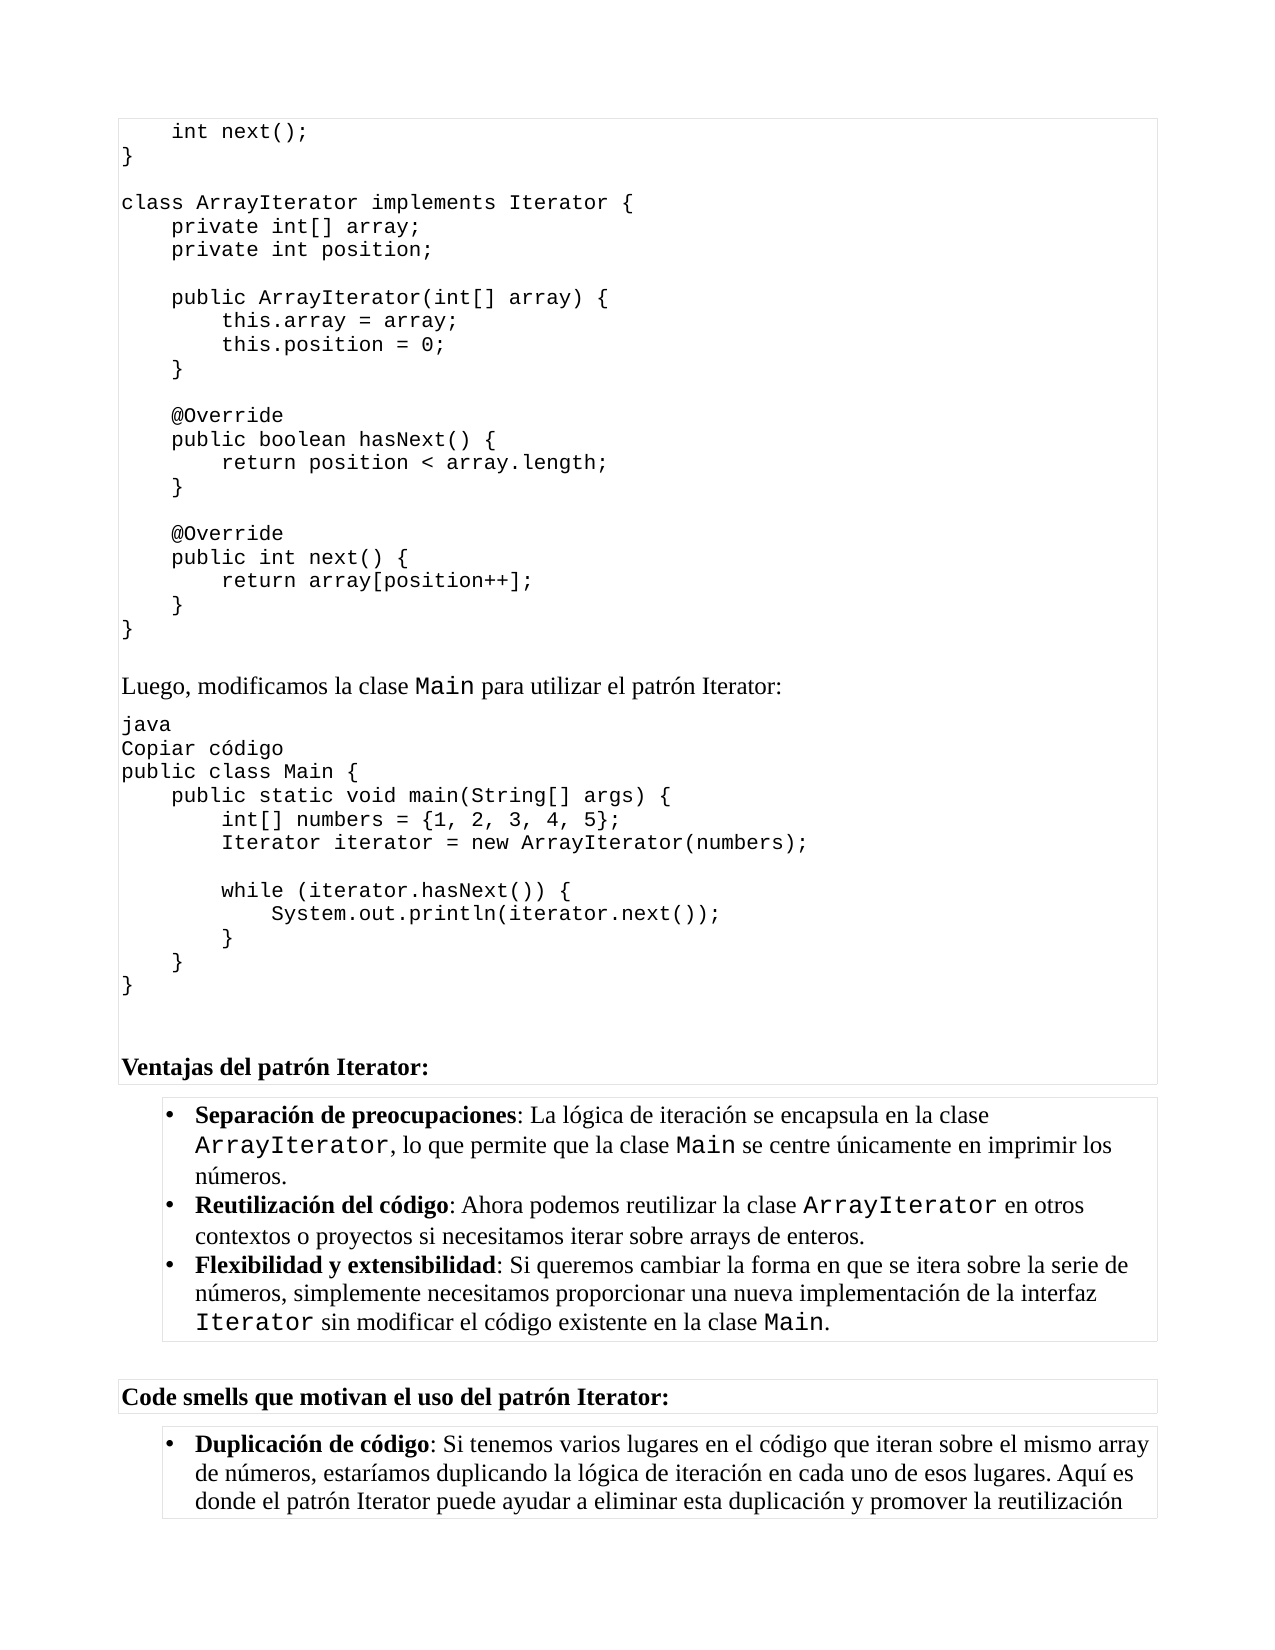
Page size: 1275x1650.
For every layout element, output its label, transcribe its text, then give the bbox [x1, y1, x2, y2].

text class ArrayIterator implements Iterator { [119, 189, 1157, 213]
text private int[] array; [119, 213, 1157, 236]
text Copiar código [119, 735, 1157, 758]
text public boolean hasNext() { [119, 426, 1157, 449]
text } [119, 948, 1157, 971]
list Separación de preocupaciones: La lógica de iteración se encapsula en la clase ArrayIterator, lo que permite que la clase Main se centre únicamente en imprimir los números. [163, 1098, 1157, 1187]
text this.position = 0; [119, 331, 1157, 354]
text java [119, 711, 1157, 735]
text return array[position++]; [119, 567, 1157, 591]
text System.out.println(iterator.next()); [119, 900, 1157, 924]
text private int position; [119, 236, 1157, 263]
text Iterator iterator = new ArrayIterator(numbers); [119, 829, 1157, 856]
text public class Main { [119, 758, 1157, 782]
text while (iterator.hasNext()) { [119, 877, 1157, 900]
text Luego, modificamos la clase Main para utilizar el patrón Iterator: [119, 668, 1157, 702]
text } [119, 142, 1157, 168]
text } [119, 615, 1157, 641]
text int next(); [119, 119, 1157, 142]
text } [119, 591, 1157, 615]
text public static void main(String[] args) { [119, 782, 1157, 806]
text public int next() { [119, 544, 1157, 567]
text } [119, 971, 1157, 998]
text public ArrayIterator(int[] array) { [119, 284, 1157, 307]
text } [119, 473, 1157, 499]
text this.array = array; [119, 307, 1157, 331]
text int[] numbers = {1, 2, 3, 4, 5}; [119, 806, 1157, 829]
list Duplicación de código: Si tenemos varios lugares en el código que iteran sobre el mismo array de números, estaríamos duplicando la lógica de iteración en cada uno de esos lugares. Aquí es donde el patrón Iterator puede ayudar a eliminar esta duplicación y promover la reutilización [163, 1427, 1157, 1518]
text } [119, 354, 1157, 381]
text } [119, 924, 1157, 948]
list Flexibilidad y extensibilidad: Si queremos cambiar la forma en que se itera sobre la serie de números, simplemente necesitamos proporcionar una nueva implementación de la interfaz Iterator sin modificar el código existente en la clase Main. [163, 1247, 1157, 1341]
list Reutilización del código: Ahora podemos reutilizar la clase ArrayIterator en otros contextos o proyectos si necesitamos iterar sobre arrays de enteros. [163, 1187, 1157, 1247]
text @Override [119, 520, 1157, 544]
text return position < array.length; [119, 449, 1157, 473]
subtitle Code smells que motivan el uso del patrón Iterator: [119, 1380, 1157, 1413]
text @Override [119, 402, 1157, 426]
subtitle Ventajas del patrón Iterator: [119, 1049, 1157, 1084]
